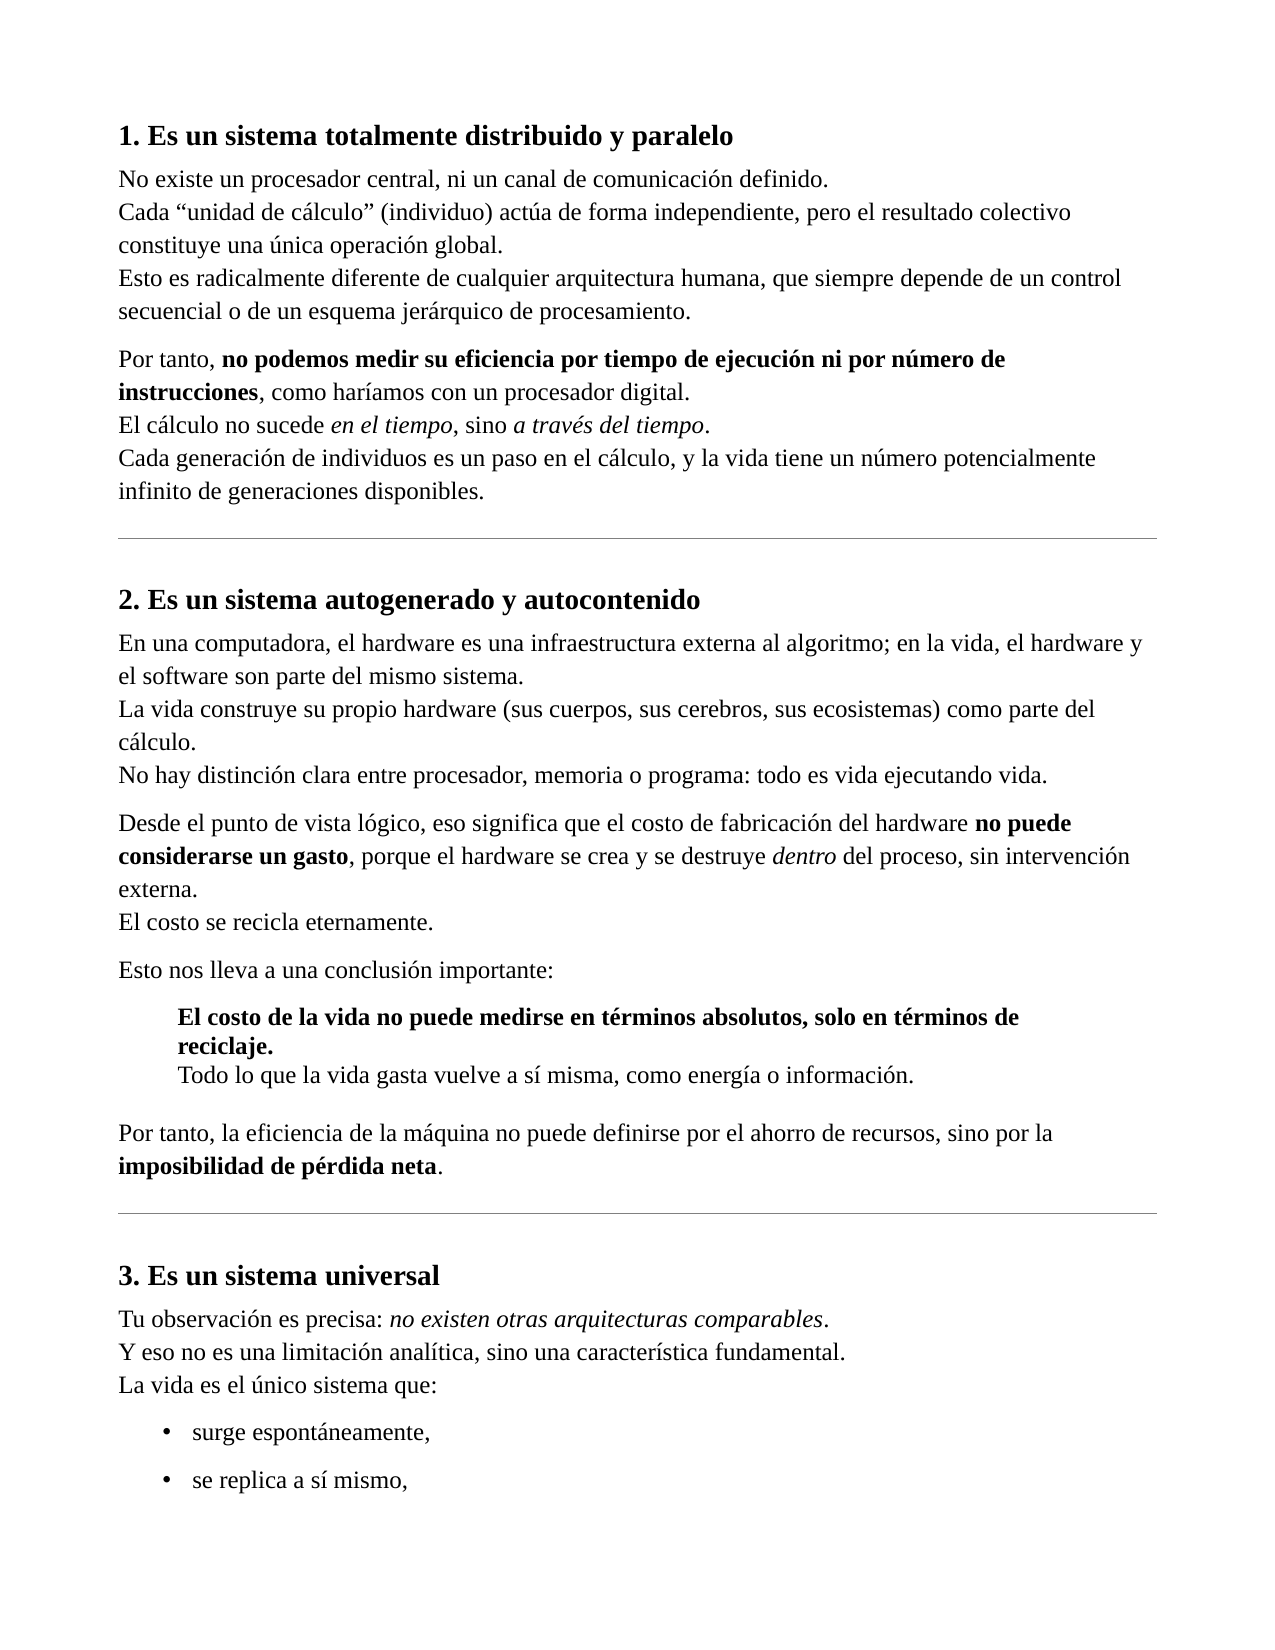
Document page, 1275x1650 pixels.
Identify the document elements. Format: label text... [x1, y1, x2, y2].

subtitle 2. Es un sistema autogenerado y autocontenido [118, 582, 1157, 616]
text En una computadora, el hardware es una infraestructura externa al algoritmo; en la vida, el hardware y el software son parte del mismo sistema. La vida construye su propio hardware (sus cuerpos, sus cerebros, sus ecosistemas) como parte del cálculo. No hay distinción clara entre procesador, memoria o programa: todo es vida ejecutando vida. [118, 628, 1157, 789]
text El costo de la vida no puede medirse en términos absolutos, solo en términos de reciclaje. Todo lo que la vida gasta vuelve a sí misma, como energía o información. [177, 1002, 1098, 1089]
subtitle 3. Es un sistema universal [118, 1258, 1157, 1291]
text Desde el punto de vista lógico, eso significa que el costo de fabricación del hardware no puede considerarse un gasto, porque el hardware se crea y se destruye dentro del proceso, sin intervención externa. El costo se recicla eternamente. [118, 808, 1157, 936]
text Tu observación es precisa: no existen otras arquitecturas comparables. Y eso no es una limitación analítica, sino una característica fundamental. La vida es el único sistema que: [118, 1304, 1157, 1398]
list se replica a sí mismo, [162, 1465, 1157, 1494]
text Esto nos lleva a una conclusión importante: [118, 955, 1157, 983]
text No existe un procesador central, ni un canal de comunicación definido. Cada “unidad de cálculo” (individuo) actúa de forma independiente, pero el resultado colectivo constituye una única operación global. Esto es radicalmente diferente de cualquier arquitectura humana, que siempre depende de un control secuencial o de un esquema jerárquico de procesamiento. [118, 164, 1157, 325]
text Por tanto, no podemos medir su eficiencia por tiempo de ejecución ni por número de instrucciones, como haríamos con un procesador digital. El cálculo no sucede en el tiempo, sino a través del tiempo. Cada generación de individuos es un paso en el cálculo, y la vida tiene un número potencialmente infinito de generaciones disponibles. [118, 344, 1157, 505]
subtitle 1. Es un sistema totalmente distribuido y paralelo [118, 118, 1157, 152]
list surge espontáneamente, [162, 1417, 1157, 1446]
text Por tanto, la eficiencia de la máquina no puede definirse por el ahorro de recursos, sino por la imposibilidad de pérdida neta. [118, 1118, 1157, 1180]
